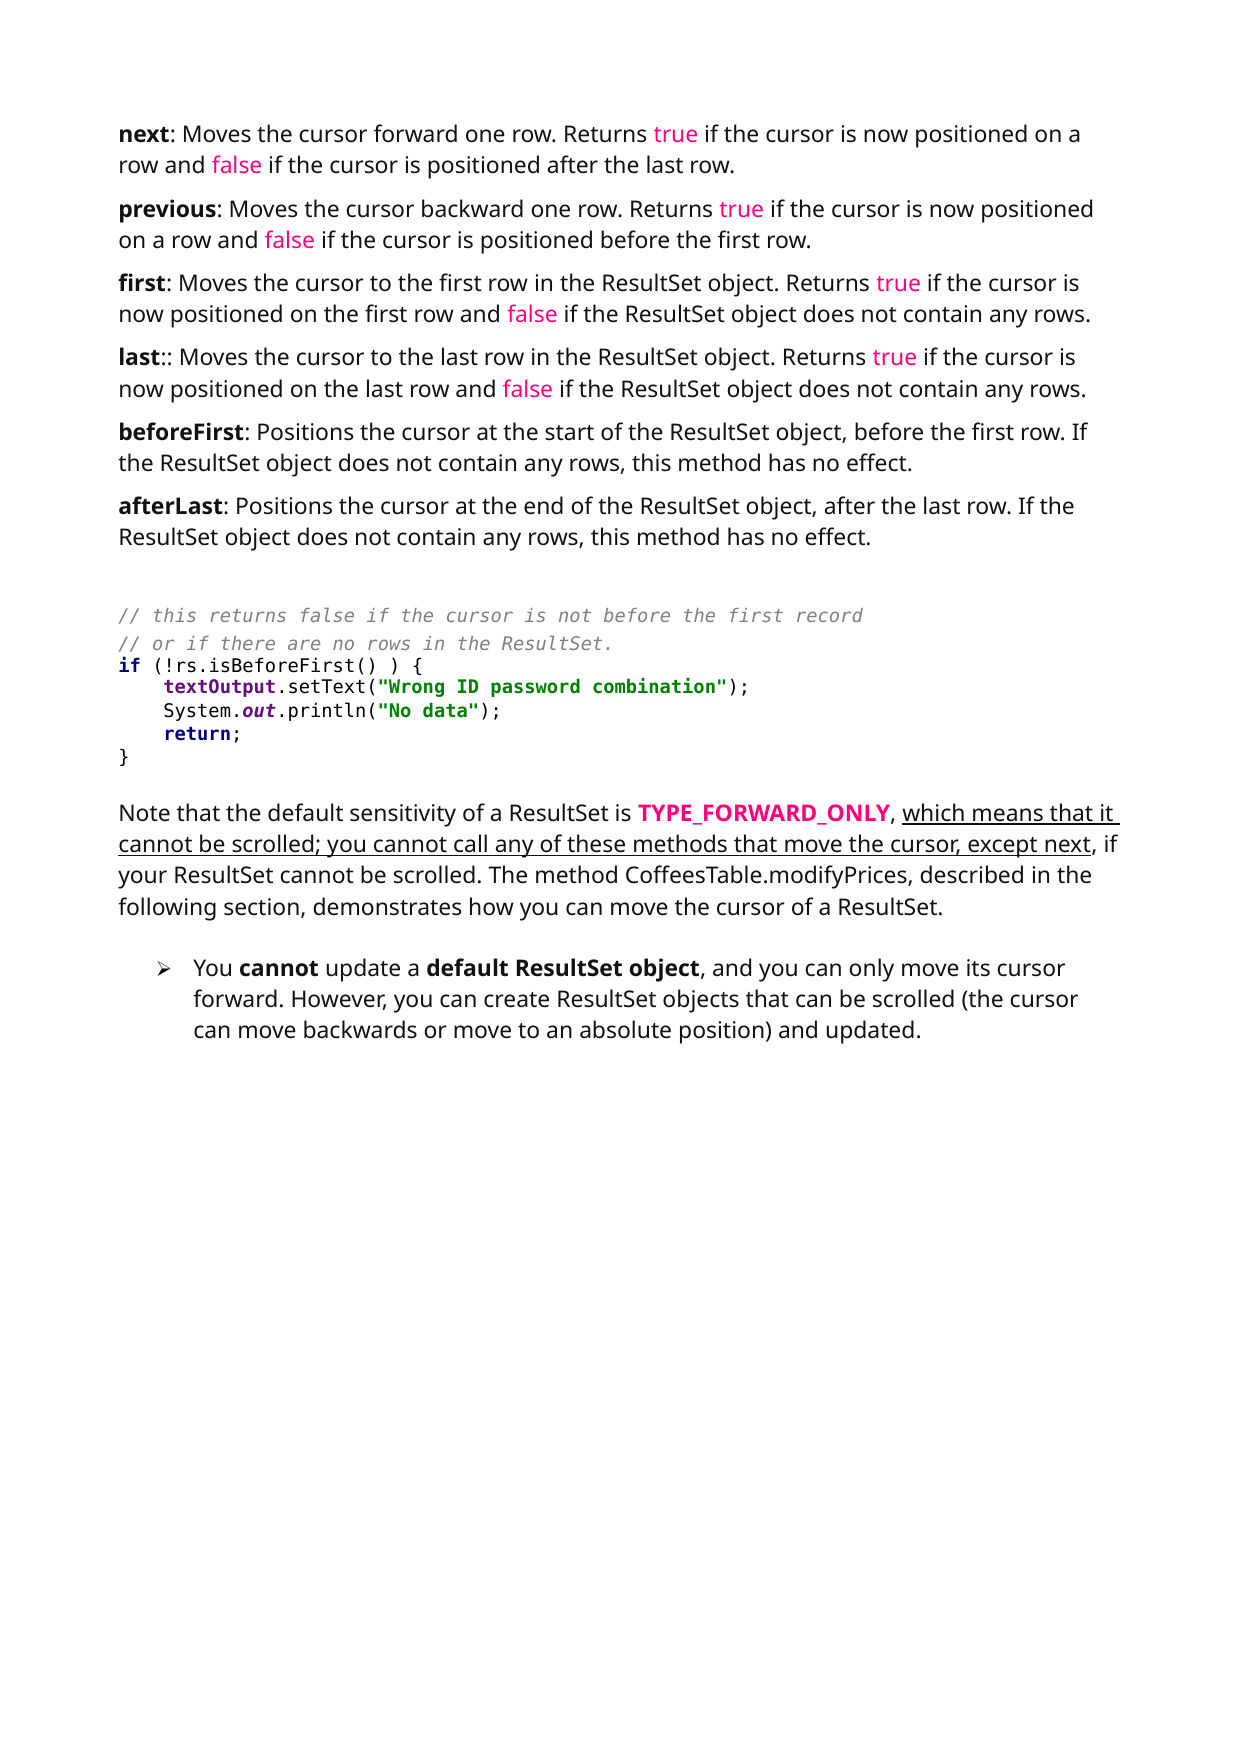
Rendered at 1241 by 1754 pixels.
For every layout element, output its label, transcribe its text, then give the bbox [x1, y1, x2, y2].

text beforeFirst: Positions the cursor at the start of the ResultSet object, before the first row. If the ResultSet object does not contain any rows, this method has no effect. [118, 416, 1122, 478]
text if (!rs.isBeforeFirst() ) { [118, 655, 1122, 677]
text // or if there are no rows in the ResultSet. [118, 633, 1122, 655]
text Note that the default sensitivity of a ResultSet is TYPE_FORWARD_ONLY, which means that it cannot be scrolled; you cannot call any of these methods that move the cursor, except next, if your ResultSet cannot be scrolled. The method CoffeesTable.modifyPrices, described in the following section, demonstrates how you can move the cursor of a ResultSet. [118, 797, 1122, 922]
text last:: Moves the cursor to the last row in the ResultSet object. Returns true if the cursor is now positioned on the last row and false if the ResultSet object does not contain any rows. [118, 341, 1122, 404]
text System.out.println("No data"); [118, 699, 1122, 723]
text return; [118, 723, 1122, 746]
text // this returns false if the cursor is not before the first record [118, 605, 1122, 627]
text } [118, 746, 1122, 767]
text previous: Moves the cursor backward one row. Returns true if the cursor is now positioned on a row and false if the cursor is positioned before the first row. [118, 192, 1122, 255]
text next: Moves the cursor forward one row. Returns true if the cursor is now positioned on a row and false if the cursor is positioned after the last row. [118, 118, 1122, 181]
text afterLast: Positions the cursor at the end of the ResultSet object, after the last row. If the ResultSet object does not contain any rows, this method has no effect. [118, 490, 1122, 552]
list You cannot update a default ResultSet object, and you can only move its cursor forward. However, you can create ResultSet objects that can be scrolled (the cursor can move backwards or move to an absolute position) and updated. [156, 951, 1122, 1045]
text first: Moves the cursor to the first row in the ResultSet object. Returns true if the cursor is now positioned on the first row and false if the ResultSet object does not contain any rows. [118, 267, 1122, 329]
text textOutput.setText("Wrong ID password combination"); [118, 677, 1122, 699]
